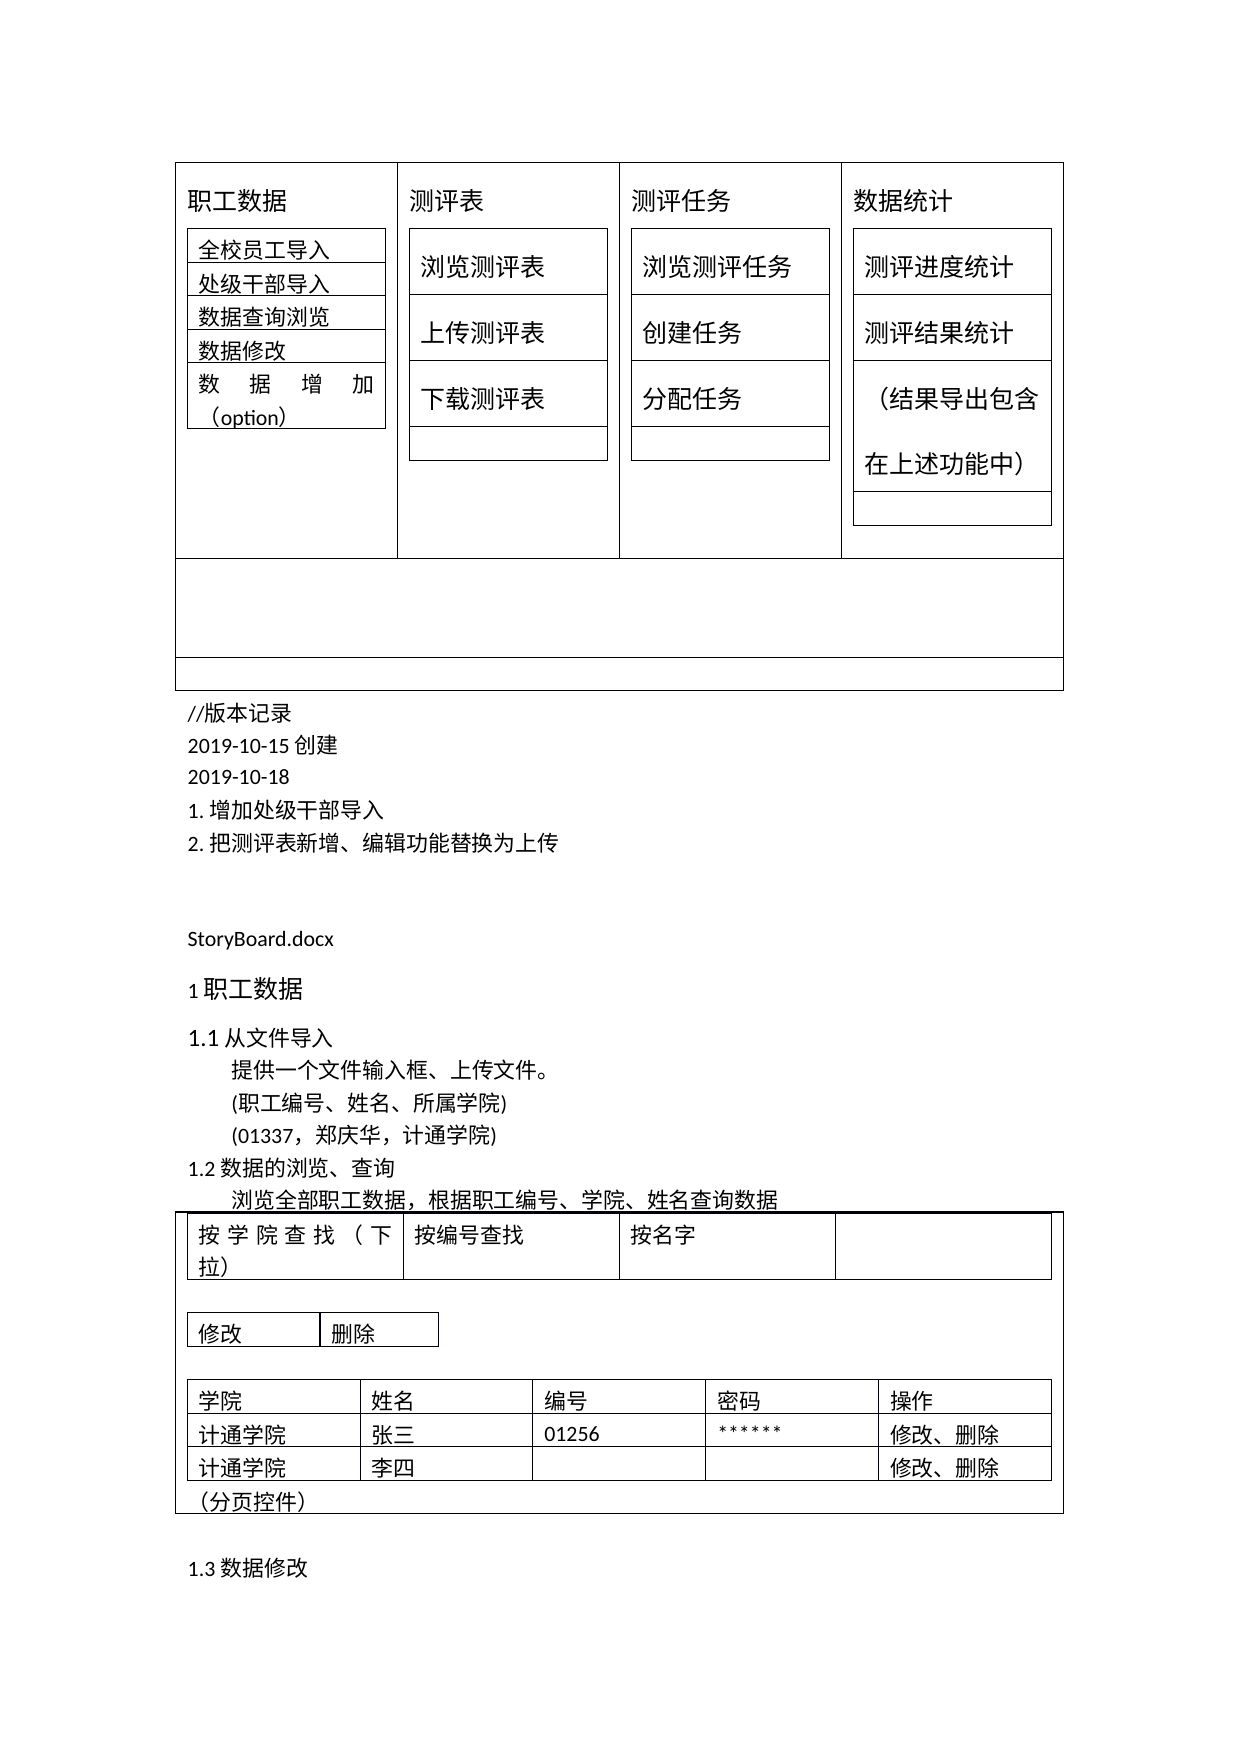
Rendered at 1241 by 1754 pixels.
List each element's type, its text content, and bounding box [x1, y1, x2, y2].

table_header 浏览测评表 [410, 229, 607, 294]
table_cell 数据查询浏览 [188, 296, 385, 329]
table_cell 修改、删除 [879, 1447, 1051, 1480]
table_cell [706, 1447, 878, 1480]
text (01337，郑庆华，计通学院) [231, 1114, 1053, 1146]
text 浏览全部职工数据，根据职工编号、学院、姓名查询数据 [187, 1179, 1053, 1211]
table_header 数据统计 [842, 163, 1063, 558]
table_header 职工数据 [176, 163, 397, 558]
table_cell 张三 [361, 1414, 532, 1446]
table_cell 上传测评表 [410, 295, 607, 360]
table_cell 数据修改 [188, 330, 385, 362]
table_header 测评表 [398, 163, 619, 558]
text 提供一个文件输入框、上传文件。 [187, 1049, 1053, 1081]
table_header 学院 [188, 1380, 360, 1413]
text 2019-10-18 [187, 756, 1053, 789]
table_header 删除 [321, 1313, 438, 1346]
table_cell ****** [706, 1414, 878, 1446]
table_header [836, 1214, 1051, 1278]
table_cell [410, 427, 607, 460]
table_cell [854, 492, 1051, 525]
table_header 按编号查找 [404, 1214, 619, 1278]
table_cell [176, 658, 1063, 690]
text 1职工数据 [187, 951, 1053, 1016]
table_cell 创建任务 [632, 295, 829, 360]
table_cell 计通学院 [188, 1414, 360, 1446]
table_header 按学院查找（下拉） [188, 1214, 403, 1278]
text 1.2 数据的浏览、查询 [187, 1146, 1053, 1179]
table_header 浏览测评任务 [632, 229, 829, 294]
table_cell [632, 427, 829, 460]
table_header 修改 [188, 1313, 319, 1346]
text StoryBoard.docx [187, 919, 1053, 951]
table_cell （结果导出包含在上述功能中） [854, 361, 1051, 491]
table_cell 分配任务 [632, 361, 829, 426]
table_header 编号 [533, 1380, 705, 1413]
table_header 按名字 [620, 1214, 835, 1278]
table_header 全校员工导入 [188, 229, 385, 262]
text //版本记录 [187, 691, 1053, 724]
text 1.3 数据修改 [187, 1547, 1053, 1579]
text 1. 增加处级干部导入 [187, 789, 1053, 821]
table_header 密码 [706, 1380, 878, 1413]
table_header 操作 [879, 1380, 1051, 1413]
table_cell 计通学院 [188, 1447, 360, 1480]
table_cell 01256 [533, 1414, 705, 1446]
table_header 姓名 [361, 1380, 532, 1413]
table_cell 修改、删除 [879, 1414, 1051, 1446]
table_header 测评任务 [620, 163, 841, 558]
table_header 测评进度统计 [854, 229, 1051, 294]
text 2019-10-15 创建 [187, 724, 1053, 756]
table_cell 数据增加（option） [188, 363, 385, 428]
table_cell [533, 1447, 705, 1480]
table_cell 李四 [361, 1447, 532, 1480]
text 2. 把测评表新增、编辑功能替换为上传 [187, 821, 1053, 854]
table_cell [176, 559, 1063, 657]
text (职工编号、姓名、所属学院) [187, 1081, 1053, 1114]
table_header （分页控件） [176, 1213, 1063, 1513]
table_cell 测评结果统计 [854, 295, 1051, 360]
table_cell 下载测评表 [410, 361, 607, 426]
table_cell 处级干部导入 [188, 263, 385, 295]
text 1.1从文件导入 [187, 1016, 1053, 1049]
